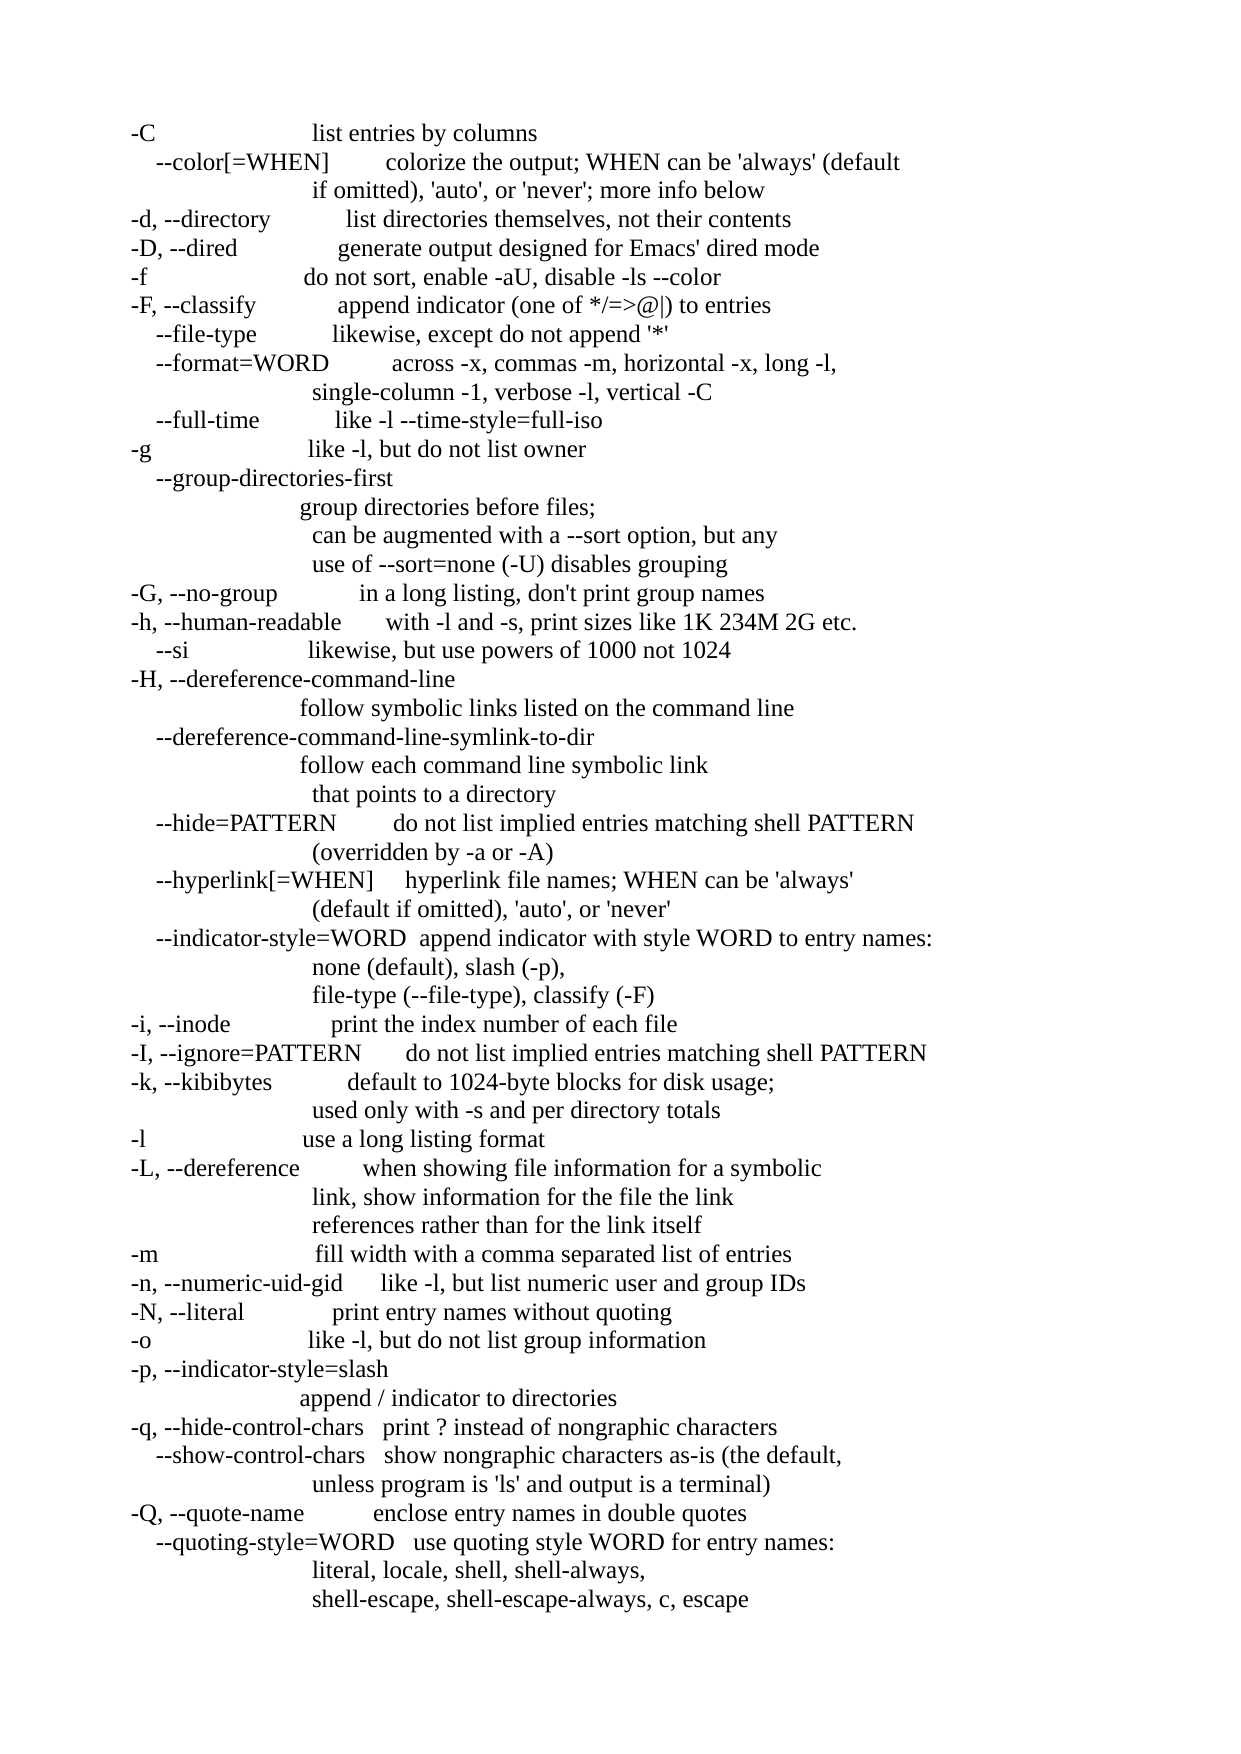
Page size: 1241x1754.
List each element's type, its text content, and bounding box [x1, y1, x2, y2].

text -C list entries by columns [118, 118, 1122, 147]
text --hyperlink[=WHEN] hyperlink file names; WHEN can be 'always' [118, 866, 1122, 894]
text unless program is 'ls' and output is a terminal) [118, 1469, 1122, 1498]
text -h, --human-readable with -l and -s, print sizes like 1K 234M 2G etc. [118, 607, 1122, 636]
text -p, --indicator-style=slash [118, 1354, 1122, 1383]
text -l use a long listing format [118, 1124, 1122, 1153]
text --quoting-style=WORD use quoting style WORD for entry names: [118, 1527, 1122, 1556]
text (overridden by -a or -A) [118, 837, 1122, 866]
text (default if omitted), 'auto', or 'never' [118, 894, 1122, 923]
text -m fill width with a comma separated list of entries [118, 1239, 1122, 1268]
text none (default), slash (-p), [118, 952, 1122, 981]
text -Q, --quote-name enclose entry names in double quotes [118, 1498, 1122, 1527]
text -n, --numeric-uid-gid like -l, but list numeric user and group IDs [118, 1268, 1122, 1297]
text group directories before files; [118, 492, 1122, 521]
text follow each command line symbolic link [118, 751, 1122, 779]
text -F, --classify append indicator (one of */=>@|) to entries [118, 291, 1122, 319]
text -H, --dereference-command-line [118, 664, 1122, 693]
text link, show information for the file the link [118, 1182, 1122, 1211]
text --full-time like -l --time-style=full-iso [118, 406, 1122, 434]
text -k, --kibibytes default to 1024-byte blocks for disk usage; [118, 1067, 1122, 1096]
text --group-directories-first [118, 463, 1122, 492]
text shell-escape, shell-escape-always, c, escape [118, 1584, 1122, 1613]
text -i, --inode print the index number of each file [118, 1009, 1122, 1038]
text references rather than for the link itself [118, 1211, 1122, 1239]
text -o like -l, but do not list group information [118, 1326, 1122, 1354]
text --dereference-command-line-symlink-to-dir [118, 722, 1122, 751]
text --indicator-style=WORD append indicator with style WORD to entry names: [118, 923, 1122, 952]
text -q, --hide-control-chars print ? instead of nongraphic characters [118, 1412, 1122, 1441]
text follow symbolic links listed on the command line [118, 693, 1122, 722]
text -d, --directory list directories themselves, not their contents [118, 204, 1122, 233]
text --hide=PATTERN do not list implied entries matching shell PATTERN [118, 808, 1122, 837]
text --si likewise, but use powers of 1000 not 1024 [118, 636, 1122, 664]
text -g like -l, but do not list owner [118, 434, 1122, 463]
text --color[=WHEN] colorize the output; WHEN can be 'always' (default [118, 147, 1122, 176]
text append / indicator to directories [118, 1383, 1122, 1412]
text -D, --dired generate output designed for Emacs' dired mode [118, 233, 1122, 262]
text if omitted), 'auto', or 'never'; more info below [118, 176, 1122, 204]
text -G, --no-group in a long listing, don't print group names [118, 578, 1122, 607]
text -L, --dereference when showing file information for a symbolic [118, 1153, 1122, 1182]
text -N, --literal print entry names without quoting [118, 1297, 1122, 1326]
text file-type (--file-type), classify (-F) [118, 981, 1122, 1009]
text literal, locale, shell, shell-always, [118, 1556, 1122, 1584]
text use of --sort=none (-U) disables grouping [118, 549, 1122, 578]
text that points to a directory [118, 779, 1122, 808]
text single-column -1, verbose -l, vertical -C [118, 377, 1122, 406]
text used only with -s and per directory totals [118, 1096, 1122, 1124]
text --show-control-chars show nongraphic characters as-is (the default, [118, 1441, 1122, 1469]
text -I, --ignore=PATTERN do not list implied entries matching shell PATTERN [118, 1038, 1122, 1067]
text can be augmented with a --sort option, but any [118, 521, 1122, 549]
text --format=WORD across -x, commas -m, horizontal -x, long -l, [118, 348, 1122, 377]
text -f do not sort, enable -aU, disable -ls --color [118, 262, 1122, 291]
text --file-type likewise, except do not append '*' [118, 319, 1122, 348]
